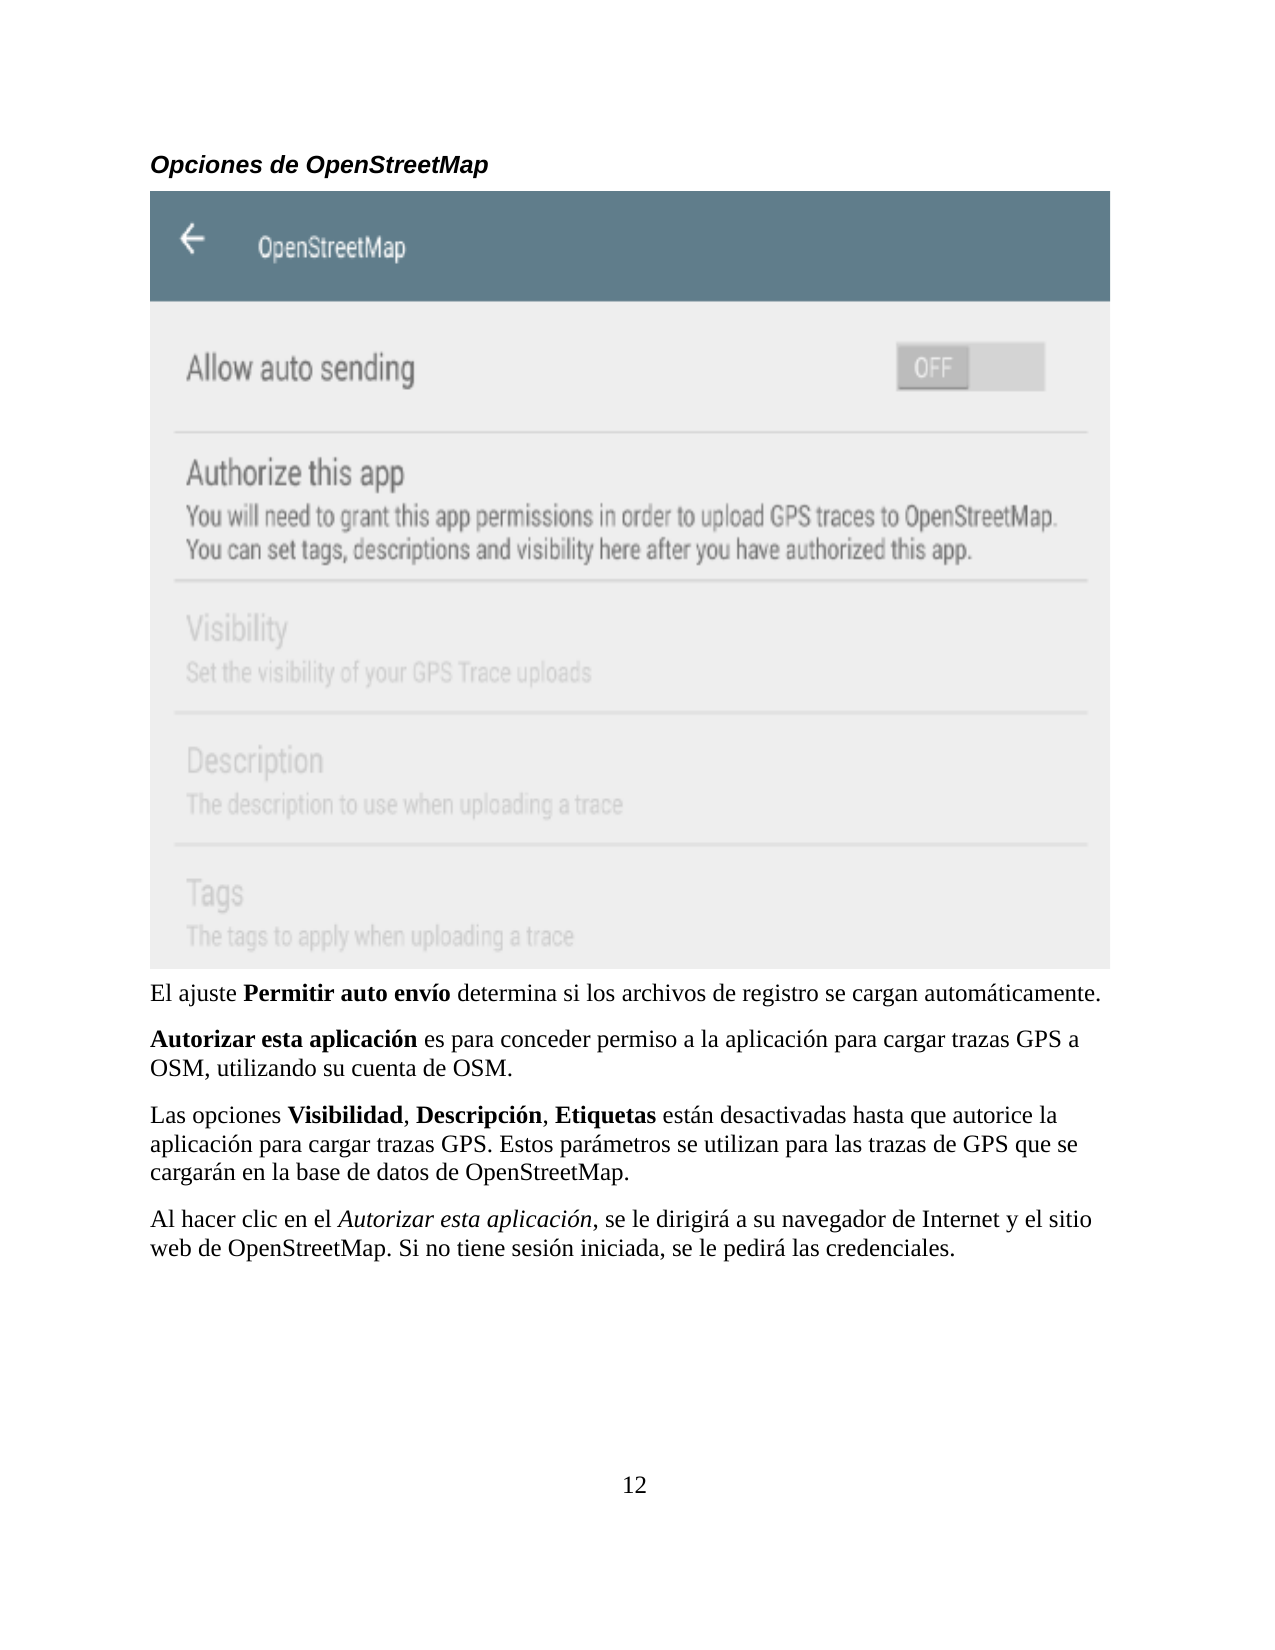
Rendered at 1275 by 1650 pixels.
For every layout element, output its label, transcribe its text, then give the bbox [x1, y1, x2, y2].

picture [150, 191, 1111, 969]
text Autorizar esta aplicación es para conceder permiso a la aplicación para cargar trazas GPS a OSM, utilizando su cuenta de OSM. [150, 1024, 1125, 1082]
text El ajuste Permitir auto envío determina si los archivos de registro se cargan automáticamente. [150, 978, 1125, 1007]
text Las opciones Visibilidad, Descripción, Etiquetas están desactivadas hasta que autorice la aplicación para cargar trazas GPS. Estos parámetros se utilizan para las trazas de GPS que se cargarán en la base de datos de OpenStreetMap. [150, 1100, 1125, 1186]
text Al hacer clic en el Autorizar esta aplicación, se le dirigirá a su navegador de Internet y el sitio web de OpenStreetMap. Si no tiene sesión iniciada, se le pedirá las credenciales. [150, 1204, 1125, 1262]
subtitle Opciones de OpenStreetMap [150, 150, 1125, 178]
